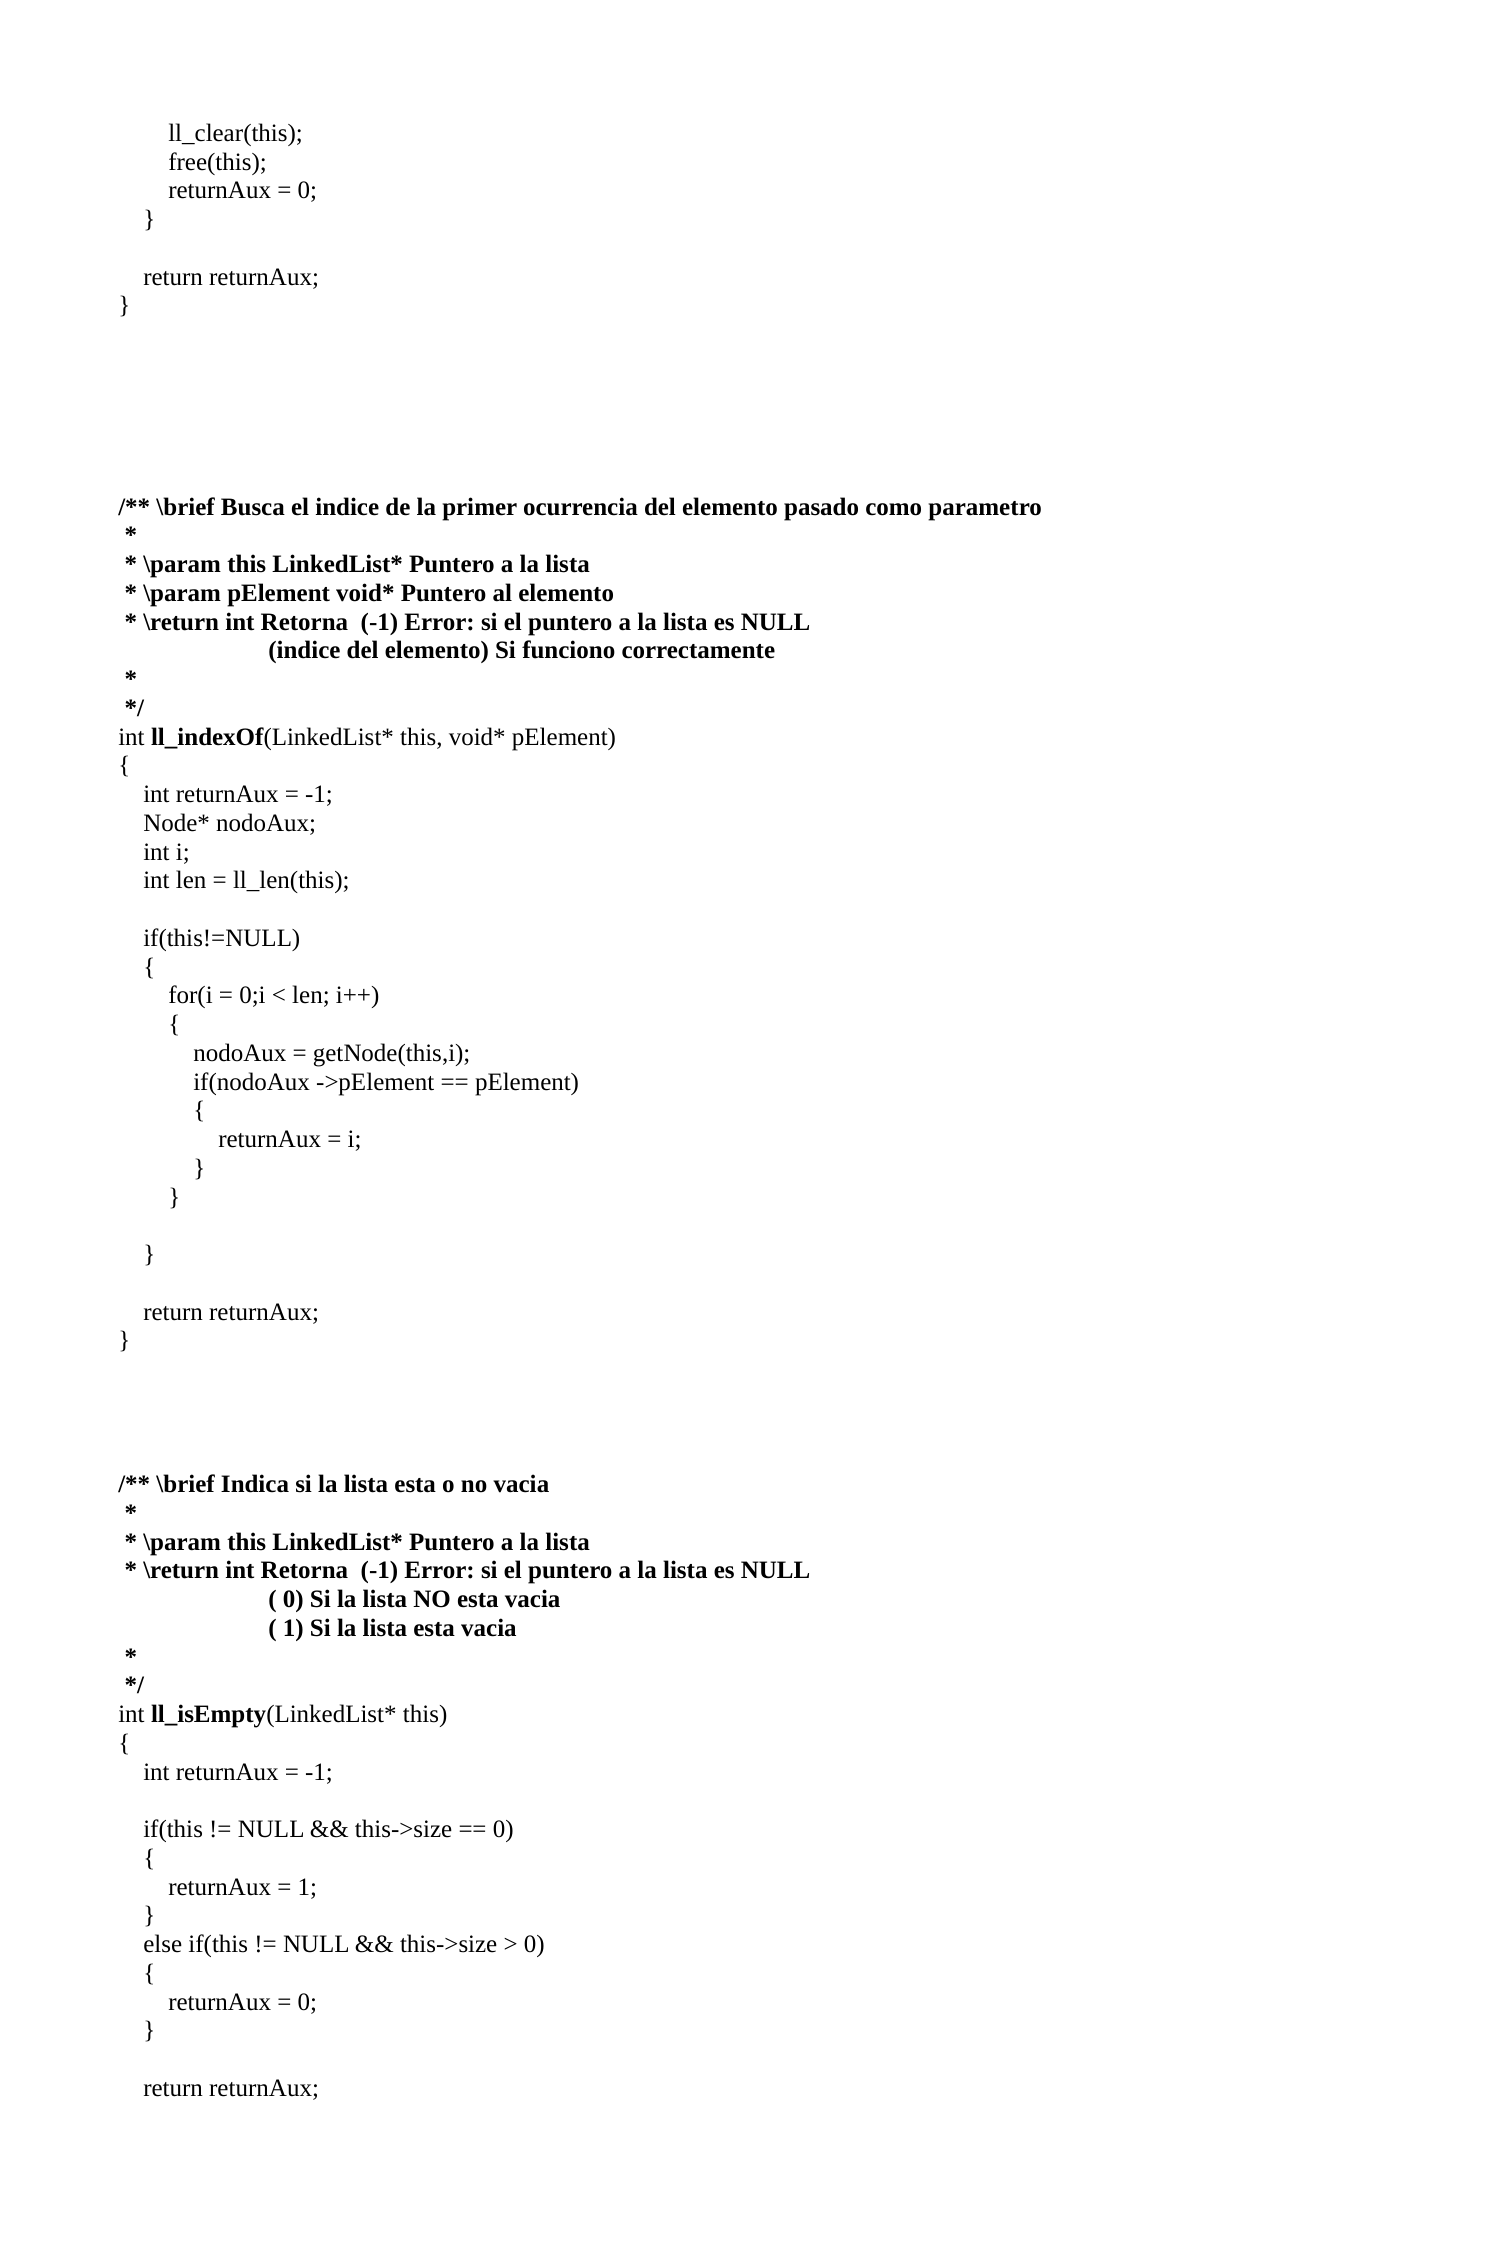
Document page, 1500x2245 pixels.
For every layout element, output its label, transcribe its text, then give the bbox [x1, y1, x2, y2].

text } [118, 1326, 1382, 1354]
text { [118, 1009, 1382, 1038]
text { [118, 751, 1382, 779]
text * [118, 1498, 1382, 1527]
text /** \brief Indica si la lista esta o no vacia [118, 1469, 1382, 1498]
text */ [118, 693, 1382, 722]
text { [118, 1843, 1382, 1872]
text { [118, 1958, 1382, 1987]
text ll_clear(this); [118, 118, 1382, 147]
text else if(this != NULL && this->size > 0) [118, 1929, 1382, 1958]
text int returnAux = -1; [118, 779, 1382, 808]
text * \param this LinkedList* Puntero a la lista [118, 549, 1382, 578]
text returnAux = 0; [118, 176, 1382, 204]
text int ll_indexOf(LinkedList* this, void* pElement) [118, 722, 1382, 751]
text * [118, 521, 1382, 549]
text { [118, 952, 1382, 981]
text returnAux = i; [118, 1124, 1382, 1153]
text int len = ll_len(this); [118, 866, 1382, 894]
text ( 0) Si la lista NO esta vacia [118, 1584, 1382, 1613]
text */ [118, 1671, 1382, 1699]
text } [118, 1153, 1382, 1182]
text } [118, 204, 1382, 233]
text ( 1) Si la lista esta vacia [118, 1613, 1382, 1642]
text { [118, 1096, 1382, 1124]
text returnAux = 0; [118, 1987, 1382, 2016]
text * \return int Retorna (-1) Error: si el puntero a la lista es NULL [118, 1556, 1382, 1584]
text * \param this LinkedList* Puntero a la lista [118, 1527, 1382, 1556]
text int ll_isEmpty(LinkedList* this) [118, 1699, 1382, 1728]
text } [118, 1239, 1382, 1268]
text } [118, 2016, 1382, 2044]
text return returnAux; [118, 1297, 1382, 1326]
text Node* nodoAux; [118, 808, 1382, 837]
text /** \brief Busca el indice de la primer ocurrencia del elemento pasado como parametro [118, 492, 1382, 521]
text if(this!=NULL) [118, 923, 1382, 952]
text } [118, 291, 1382, 319]
text * [118, 664, 1382, 693]
text int returnAux = -1; [118, 1757, 1382, 1786]
text free(this); [118, 147, 1382, 176]
text nodoAux = getNode(this,i); [118, 1038, 1382, 1067]
text return returnAux; [118, 2073, 1382, 2102]
text * [118, 1642, 1382, 1671]
text if(nodoAux ->pElement == pElement) [118, 1067, 1382, 1096]
text for(i = 0;i < len; i++) [118, 981, 1382, 1009]
text * \param pElement void* Puntero al elemento [118, 578, 1382, 607]
text int i; [118, 837, 1382, 866]
text { [118, 1728, 1382, 1757]
text return returnAux; [118, 262, 1382, 291]
text if(this != NULL && this->size == 0) [118, 1814, 1382, 1843]
text (indice del elemento) Si funciono correctamente [118, 636, 1382, 664]
text } [118, 1182, 1382, 1211]
text } [118, 1901, 1382, 1929]
text returnAux = 1; [118, 1872, 1382, 1901]
text * \return int Retorna (-1) Error: si el puntero a la lista es NULL [118, 607, 1382, 636]
